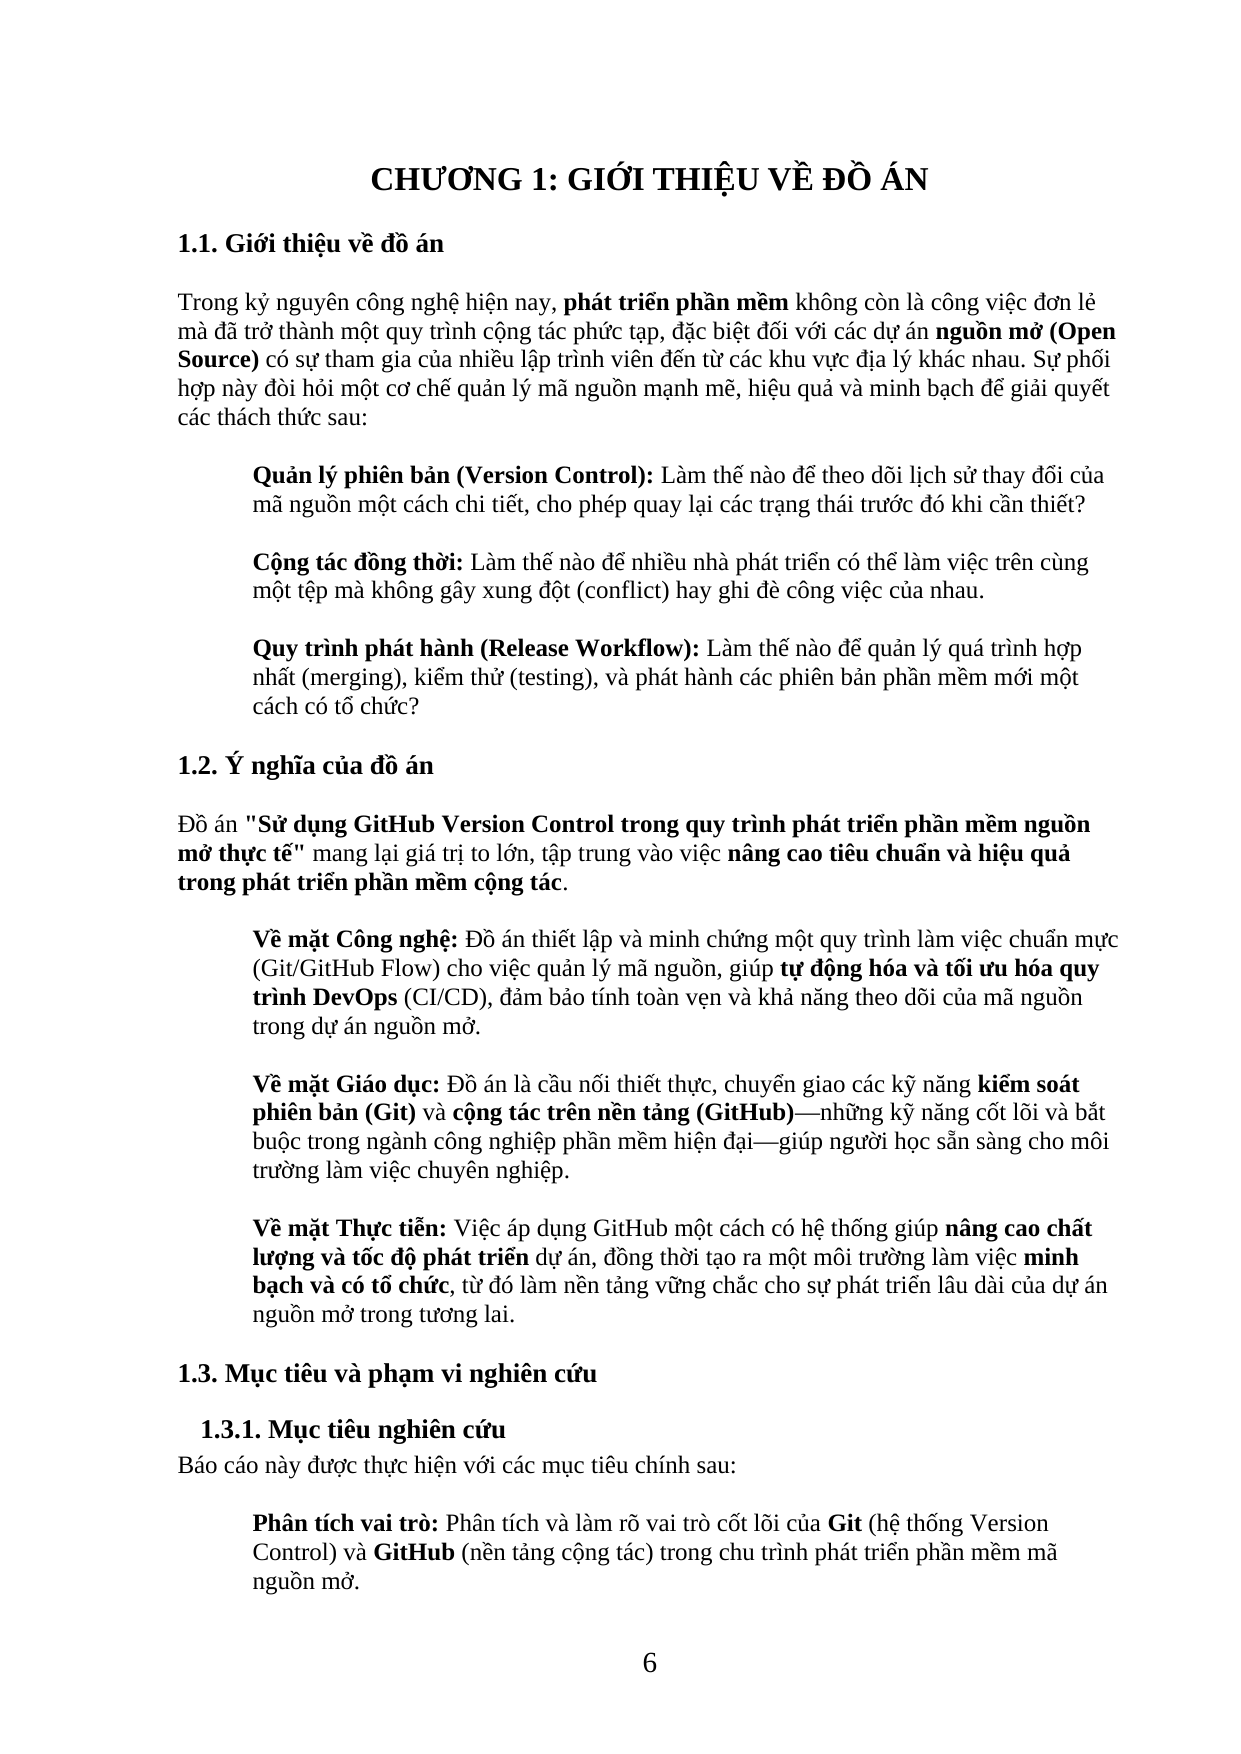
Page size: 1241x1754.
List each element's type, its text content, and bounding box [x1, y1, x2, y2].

subtitle CHƯƠNG 1: GIỚI THIỆU VỀ ĐỒ ÁN [177, 159, 1122, 198]
subtitle 1.1. Giới thiệu về đồ án [177, 227, 1122, 258]
text Về mặt Giáo dục: Đồ án là cầu nối thiết thực, chuyển giao các kỹ năng kiểm soát phiên bản (Git) và cộng tác trên nền tảng (GitHub)—những kỹ năng cốt lõi và bắt buộc trong ngành công nghiệp phần mềm hiện đại—giúp người học sẵn sàng cho môi trường làm việc chuyên nghiệp. [252, 1069, 1122, 1184]
text Quản lý phiên bản (Version Control): Làm thế nào để theo dõi lịch sử thay đổi của mã nguồn một cách chi tiết, cho phép quay lại các trạng thái trước đó khi cần thiết? [252, 460, 1122, 517]
subtitle 1.3. Mục tiêu và phạm vi nghiên cứu [177, 1357, 1122, 1388]
text Báo cáo này được thực hiện với các mục tiêu chính sau: [177, 1451, 1122, 1479]
text Cộng tác đồng thời: Làm thế nào để nhiều nhà phát triển có thể làm việc trên cùng một tệp mà không gây xung đột (conflict) hay ghi đè công việc của nhau. [252, 547, 1122, 604]
text Về mặt Thực tiễn: Việc áp dụng GitHub một cách có hệ thống giúp nâng cao chất lượng và tốc độ phát triển dự án, đồng thời tạo ra một môi trường làm việc minh bạch và có tổ chức, từ đó làm nền tảng vững chắc cho sự phát triển lâu dài của dự án nguồn mở trong tương lai. [252, 1213, 1122, 1328]
subtitle 1.2. Ý nghĩa của đồ án [177, 749, 1122, 780]
text Đồ án "Sử dụng GitHub Version Control trong quy trình phát triển phần mềm nguồn mở thực tế" mang lại giá trị to lớn, tập trung vào việc nâng cao tiêu chuẩn và hiệu quả trong phát triển phần mềm cộng tác. [177, 809, 1122, 895]
text Quy trình phát hành (Release Workflow): Làm thế nào để quản lý quá trình hợp nhất (merging), kiểm thử (testing), và phát hành các phiên bản phần mềm mới một cách có tổ chức? [252, 633, 1122, 719]
subtitle 1.3.1. Mục tiêu nghiên cứu [200, 1413, 1122, 1444]
text Phân tích vai trò: Phân tích và làm rõ vai trò cốt lõi của Git (hệ thống Version Control) và GitHub (nền tảng cộng tác) trong chu trình phát triển phần mềm mã nguồn mở. [252, 1508, 1122, 1595]
text Trong kỷ nguyên công nghệ hiện nay, phát triển phần mềm không còn là công việc đơn lẻ mà đã trở thành một quy trình cộng tác phức tạp, đặc biệt đối với các dự án nguồn mở (Open Source) có sự tham gia của nhiều lập trình viên đến từ các khu vực địa lý khác nhau. Sự phối hợp này đòi hỏi một cơ chế quản lý mã nguồn mạnh mẽ, hiệu quả và minh bạch để giải quyết các thách thức sau: [177, 287, 1122, 431]
text Về mặt Công nghệ: Đồ án thiết lập và minh chứng một quy trình làm việc chuẩn mực (Git/GitHub Flow) cho việc quản lý mã nguồn, giúp tự động hóa và tối ưu hóa quy trình DevOps (CI/CD), đảm bảo tính toàn vẹn và khả năng theo dõi của mã nguồn trong dự án nguồn mở. [252, 924, 1122, 1039]
